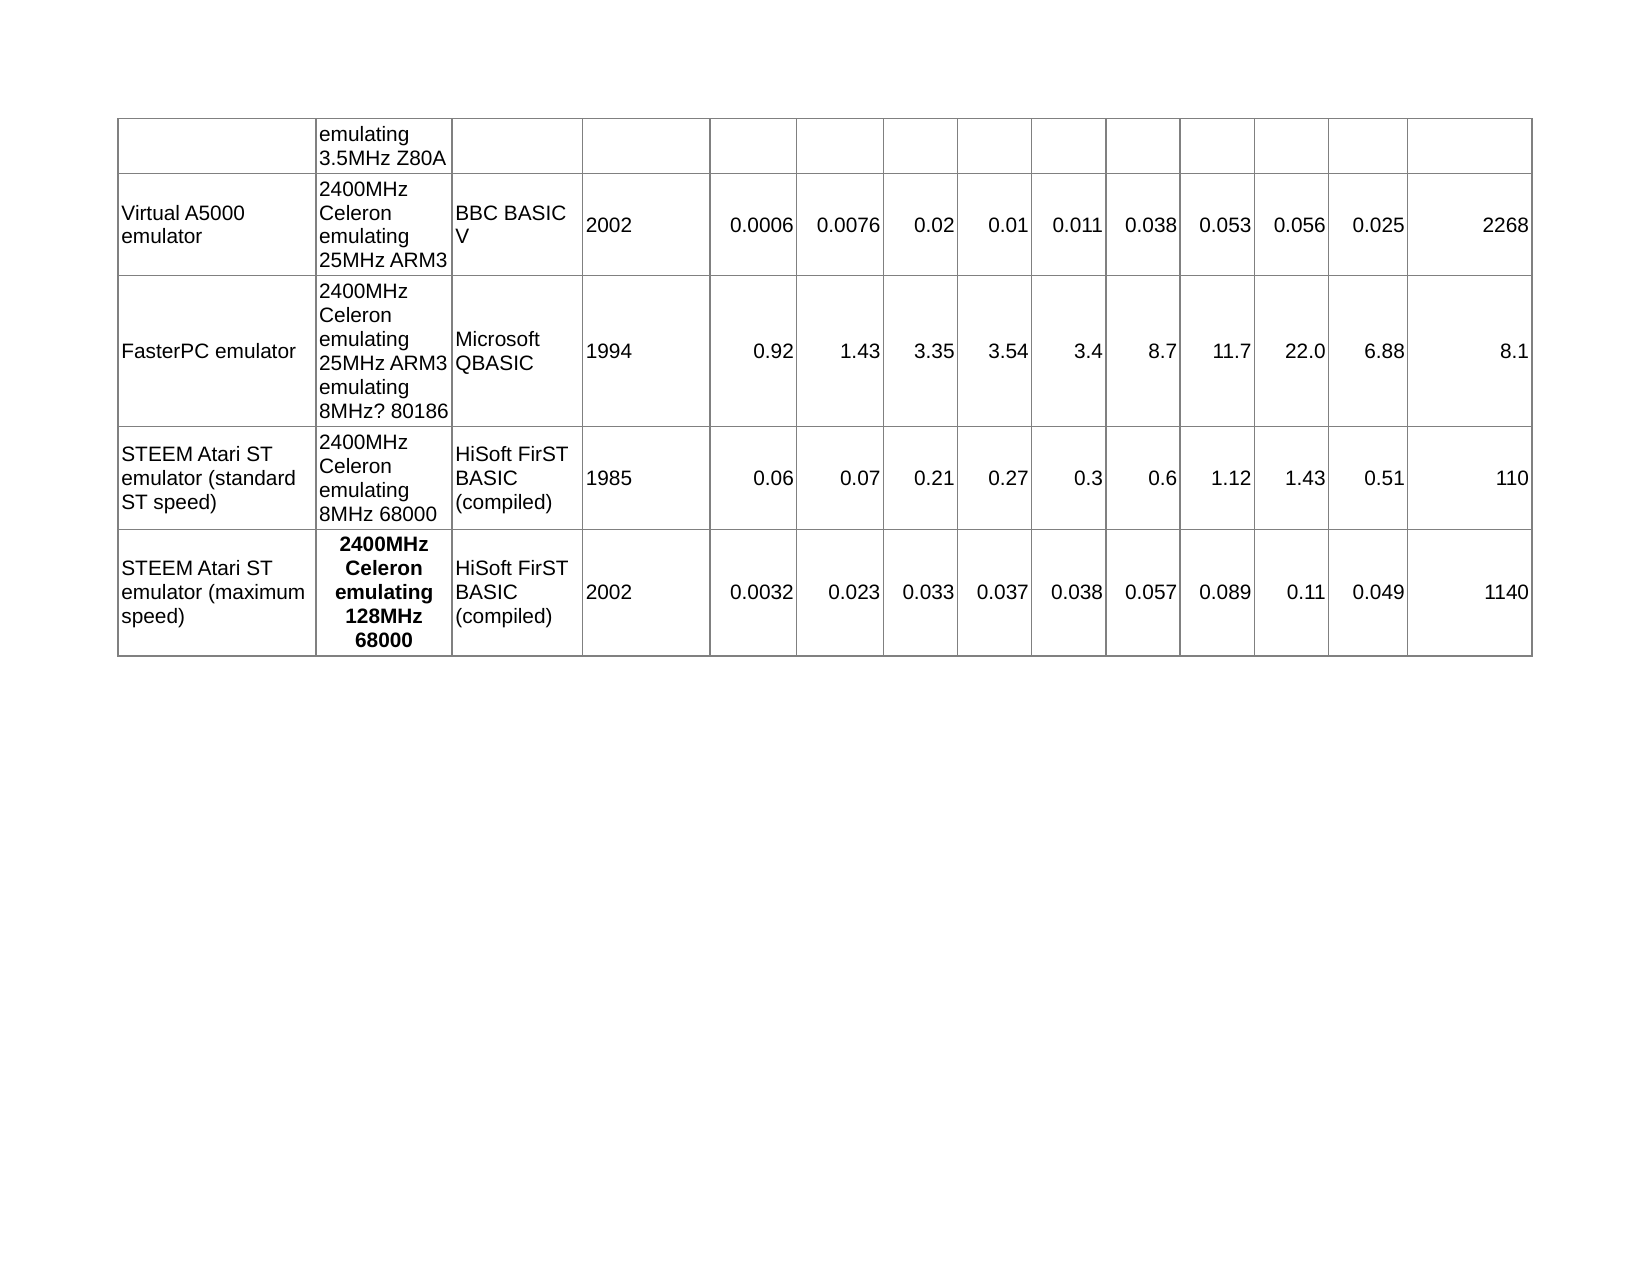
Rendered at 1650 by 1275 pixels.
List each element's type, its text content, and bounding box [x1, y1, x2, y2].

table_cell 0.3 [1032, 427, 1105, 528]
table_cell 0.21 [884, 427, 957, 528]
table_cell [1329, 119, 1407, 173]
table_cell [453, 119, 582, 173]
table_cell 0.0006 [711, 174, 796, 275]
table_cell [1181, 119, 1254, 173]
table_cell 0.037 [958, 530, 1031, 655]
table_cell HiSoft FirST BASIC (compiled) [453, 530, 582, 655]
table_cell 3.35 [884, 276, 957, 426]
table_cell HiSoft FirST BASIC (compiled) [453, 427, 582, 528]
table_cell 0.27 [958, 427, 1031, 528]
table_cell 6.88 [1329, 276, 1407, 426]
table_cell 110 [1408, 427, 1531, 528]
table_cell 0.51 [1329, 427, 1407, 528]
table_cell 2268 [1408, 174, 1531, 275]
table_cell 2400MHz Celeron emulating 25MHz ARM3 emulating 8MHz? 80186 [317, 276, 451, 426]
table_cell 1.43 [1255, 427, 1328, 528]
table_cell [797, 119, 883, 173]
table_cell 0.011 [1032, 174, 1105, 275]
table_cell [1408, 119, 1531, 173]
table_cell 2002 [583, 530, 709, 655]
table_cell 0.049 [1329, 530, 1407, 655]
table_cell 0.11 [1255, 530, 1328, 655]
table_cell 0.033 [884, 530, 957, 655]
table_cell 11.7 [1181, 276, 1254, 426]
table_cell 2400MHz Celeron emulating 128MHz 68000 [317, 530, 451, 655]
table_cell 0.053 [1181, 174, 1254, 275]
table_cell 0.057 [1107, 530, 1179, 655]
table_cell 22.0 [1255, 276, 1328, 426]
table_cell 0.92 [711, 276, 796, 426]
table_cell [1107, 119, 1179, 173]
table_cell 0.038 [1107, 174, 1179, 275]
table_cell 1140 [1408, 530, 1531, 655]
table_cell 1994 [583, 276, 709, 426]
table_cell Virtual A5000 emulator [119, 174, 315, 275]
table_cell 0.025 [1329, 174, 1407, 275]
table_cell 0.0032 [711, 530, 796, 655]
table_cell [1255, 119, 1328, 173]
table_cell 1.43 [797, 276, 883, 426]
table_cell 0.089 [1181, 530, 1254, 655]
table_cell 0.023 [797, 530, 883, 655]
table_cell [119, 119, 315, 173]
table_cell 0.01 [958, 174, 1031, 275]
table_cell [958, 119, 1031, 173]
table_cell [711, 119, 796, 173]
table_cell 0.02 [884, 174, 957, 275]
table_cell 0.07 [797, 427, 883, 528]
table_cell STEEM Atari ST emulator (maximum speed) [119, 530, 315, 655]
table_cell 3.4 [1032, 276, 1105, 426]
table_cell Microsoft QBASIC [453, 276, 582, 426]
table_cell 0.6 [1107, 427, 1179, 528]
table_cell emulating 3.5MHz Z80A [317, 119, 451, 173]
table_cell 1985 [583, 427, 709, 528]
table_cell [583, 119, 709, 173]
table_cell 2002 [583, 174, 709, 275]
table_cell 3.54 [958, 276, 1031, 426]
table_cell 0.038 [1032, 530, 1105, 655]
table_cell 2400MHz Celeron emulating 25MHz ARM3 [317, 174, 451, 275]
table_cell [884, 119, 957, 173]
table_cell 2400MHz Celeron emulating 8MHz 68000 [317, 427, 451, 528]
table_cell 8.7 [1107, 276, 1179, 426]
table_cell STEEM Atari ST emulator (standard ST speed) [119, 427, 315, 528]
table_cell 0.0076 [797, 174, 883, 275]
table_cell [1032, 119, 1105, 173]
table_cell 0.056 [1255, 174, 1328, 275]
table_cell 1.12 [1181, 427, 1254, 528]
table_cell 8.1 [1408, 276, 1531, 426]
table_cell 0.06 [711, 427, 796, 528]
table_cell BBC BASIC V [453, 174, 582, 275]
table_cell FasterPC emulator [119, 276, 315, 426]
